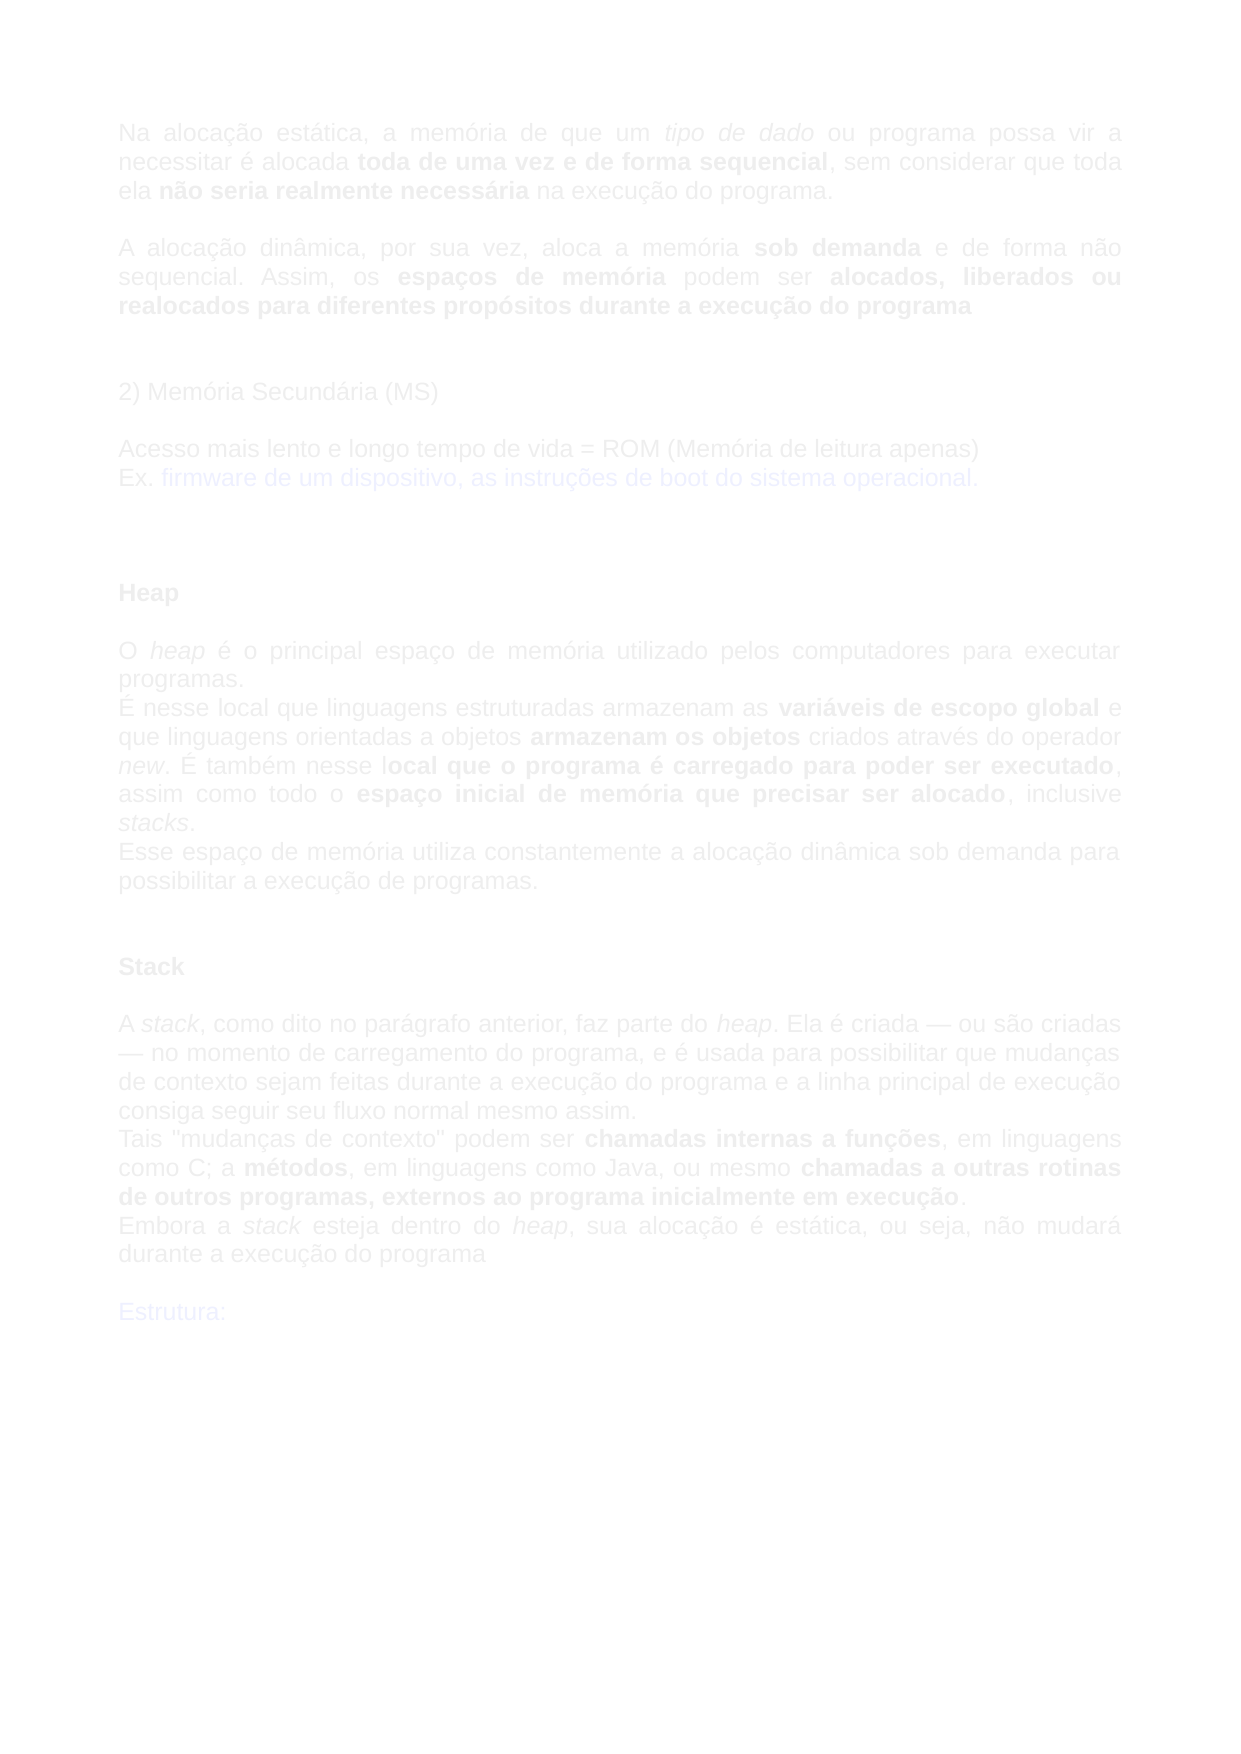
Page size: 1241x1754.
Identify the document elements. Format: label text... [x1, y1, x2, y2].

text Heap [118, 578, 1122, 607]
text O heap é o principal espaço de memória utilizado pelos computadores para executar programas. [118, 636, 1122, 693]
text Esse espaço de memória utiliza constantemente a alocação dinâmica sob demanda para possibilitar a execução de programas. [118, 837, 1122, 894]
text Stack [118, 952, 1122, 981]
text Na alocação estática, a memória de que um tipo de dado ou programa possa vir a necessitar é alocada toda de uma vez e de forma sequencial, sem considerar que toda ela não seria realmente necessária na execução do programa. [118, 118, 1122, 204]
text Tais "mudanças de contexto" podem ser chamadas internas a funções, em linguagens como C; a métodos, em linguagens como Java, ou mesmo chamadas a outras rotinas de outros programas, externos ao programa inicialmente em execução. [118, 1124, 1122, 1211]
text Estrutura: [118, 1297, 1122, 1326]
text A stack, como dito no parágrafo anterior, faz parte do heap. Ela é criada — ou são criadas — no momento de carregamento do programa, e é usada para possibilitar que mudanças de contexto sejam feitas durante a execução do programa e a linha principal de execução consiga seguir seu fluxo normal mesmo assim. [118, 1009, 1122, 1124]
text A alocação dinâmica, por sua vez, aloca a memória sob demanda e de forma não sequencial. Assim, os espaços de memória podem ser alocados, liberados ou realocados para diferentes propósitos durante a execução do programa [118, 233, 1122, 319]
text 2) Memória Secundária (MS) [118, 377, 1122, 406]
text Ex. firmware de um dispositivo, as instruções de boot do sistema operacional. [118, 463, 1122, 492]
text Embora a stack esteja dentro do heap, sua alocação é estática, ou seja, não mudará durante a execução do programa [118, 1211, 1122, 1268]
text É nesse local que linguagens estruturadas armazenam as variáveis de escopo global e que linguagens orientadas a objetos armazenam os objetos criados através do operador new. É também nesse local que o programa é carregado para poder ser executado, assim como todo o espaço inicial de memória que precisar ser alocado, inclusive stacks. [118, 693, 1122, 837]
text Acesso mais lento e longo tempo de vida = ROM (Memória de leitura apenas) [118, 434, 1122, 463]
